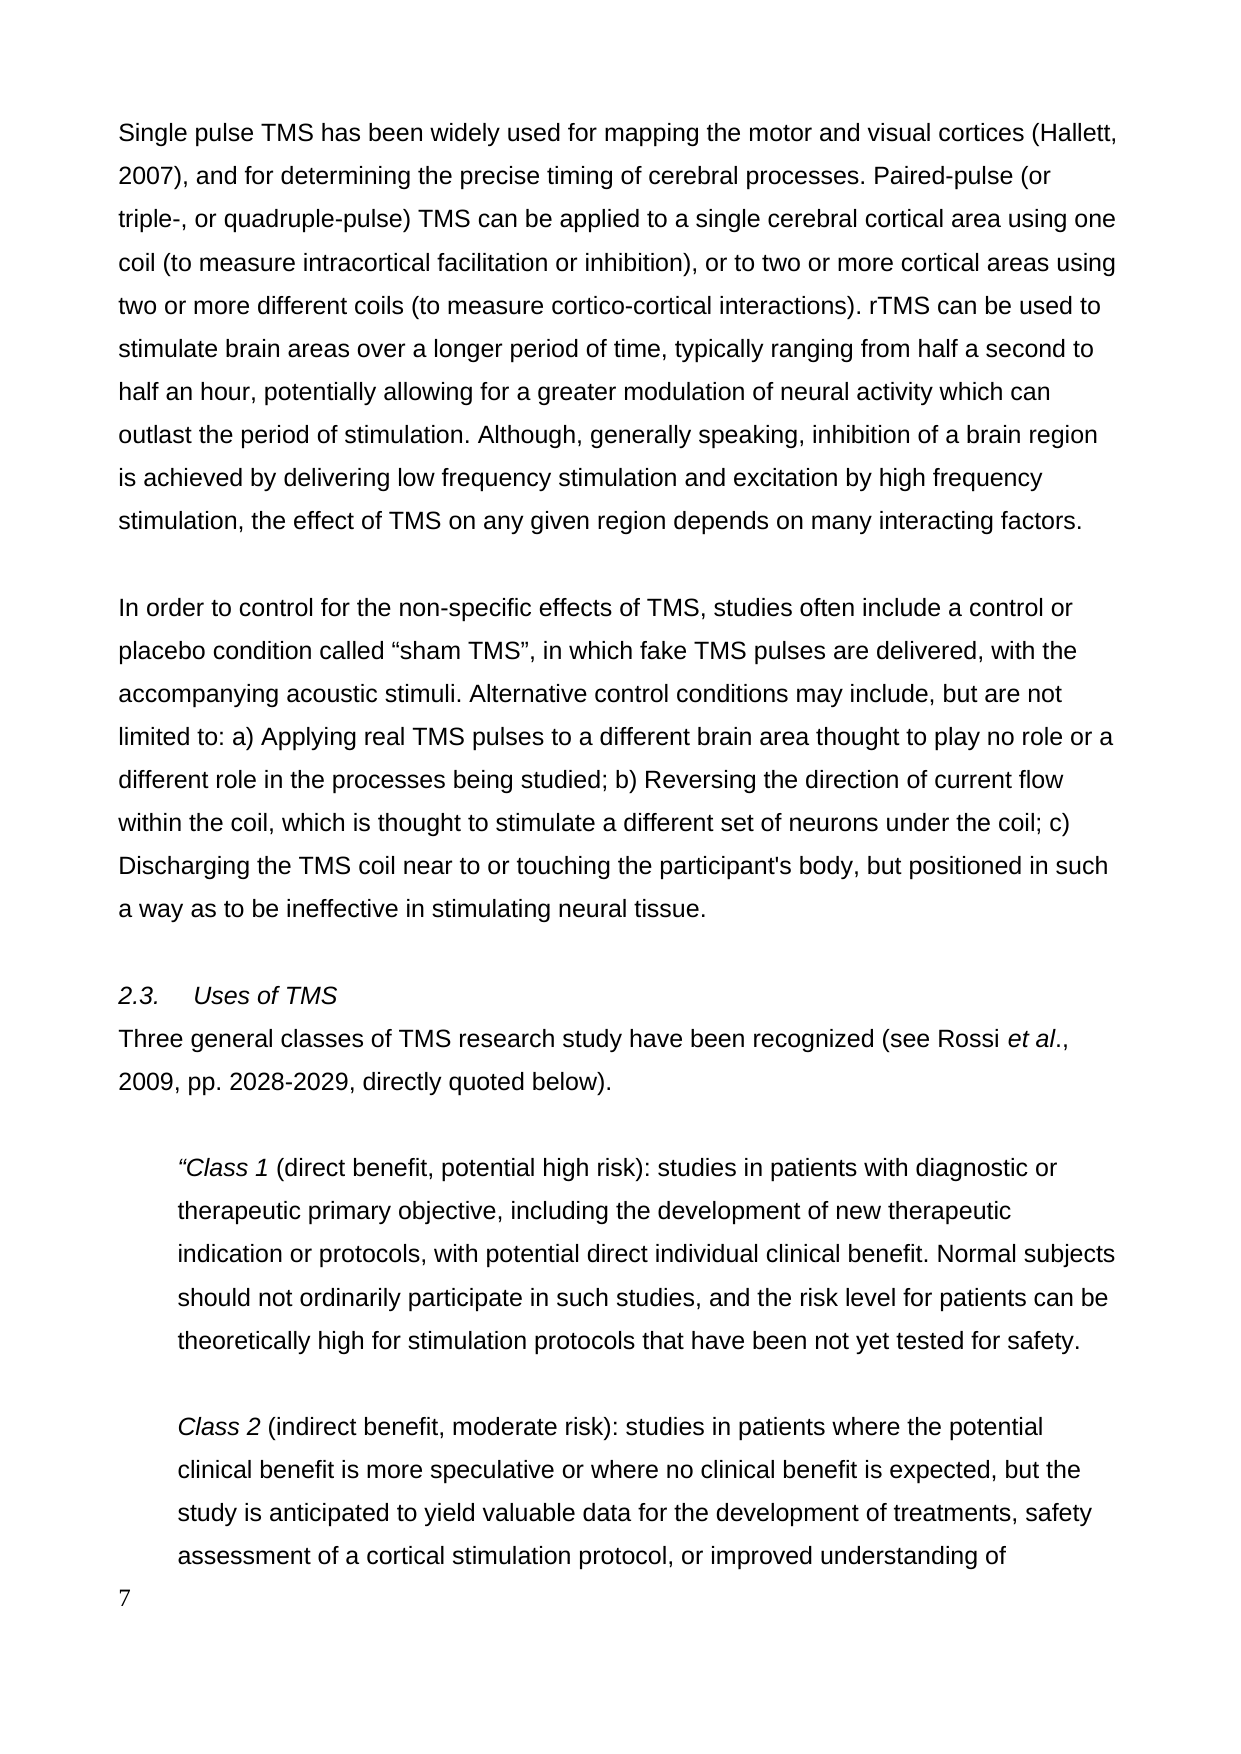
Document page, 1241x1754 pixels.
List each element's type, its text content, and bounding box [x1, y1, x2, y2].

list Uses of TMS [118, 981, 1122, 1009]
text In order to control for the non-specific effects of TMS, studies often include a control or placebo condition called “sham TMS”, in which fake TMS pulses are delivered, with the accompanying acoustic stimuli. Alternative control conditions may include, but are not limited to: a) Applying real TMS pulses to a different brain area thought to play no role or a different role in the processes being studied; b) Reversing the direction of current flow within the coil, which is thought to stimulate a different set of neurons under the coil; c) Discharging the TMS coil near to or touching the participant's body, but positioned in such a way as to be ineffective in stimulating neural tissue. [118, 592, 1122, 923]
text Single pulse TMS has been widely used for mapping the motor and visual cortices (Hallett, 2007), and for determining the precise timing of cerebral processes. Paired-pulse (or triple-, or quadruple-pulse) TMS can be applied to a single cerebral cortical area using one coil (to measure intracortical facilitation or inhibition), or to two or more cortical areas using two or more different coils (to measure cortico-cortical interactions). rTMS can be used to stimulate brain areas over a longer period of time, typically ranging from half a second to half an hour, potentially allowing for a greater modulation of neural activity which can outlast the period of stimulation. Although, generally speaking, inhibition of a brain region is achieved by delivering low frequency stimulation and excitation by high frequency stimulation, the effect of TMS on any given region depends on many interacting factors. [118, 118, 1122, 535]
text “Class 1 (direct benefit, potential high risk): studies in patients with diagnostic or therapeutic primary objective, including the development of new therapeutic indication or protocols, with potential direct individual clinical benefit. Normal subjects should not ordinarily participate in such studies, and the risk level for patients can be theoretically high for stimulation protocols that have been not yet tested for safety. [177, 1153, 1122, 1354]
text Three general classes of TMS research study have been recognized (see Rossi et al., 2009, pp. 2028-2029, directly quoted below). [118, 1024, 1122, 1096]
text Class 2 (indirect benefit, moderate risk): studies in patients where the potential clinical benefit is more speculative or where no clinical benefit is expected, but the study is anticipated to yield valuable data for the development of treatments, safety assessment of a cortical stimulation protocol, or improved understanding of [177, 1412, 1122, 1570]
